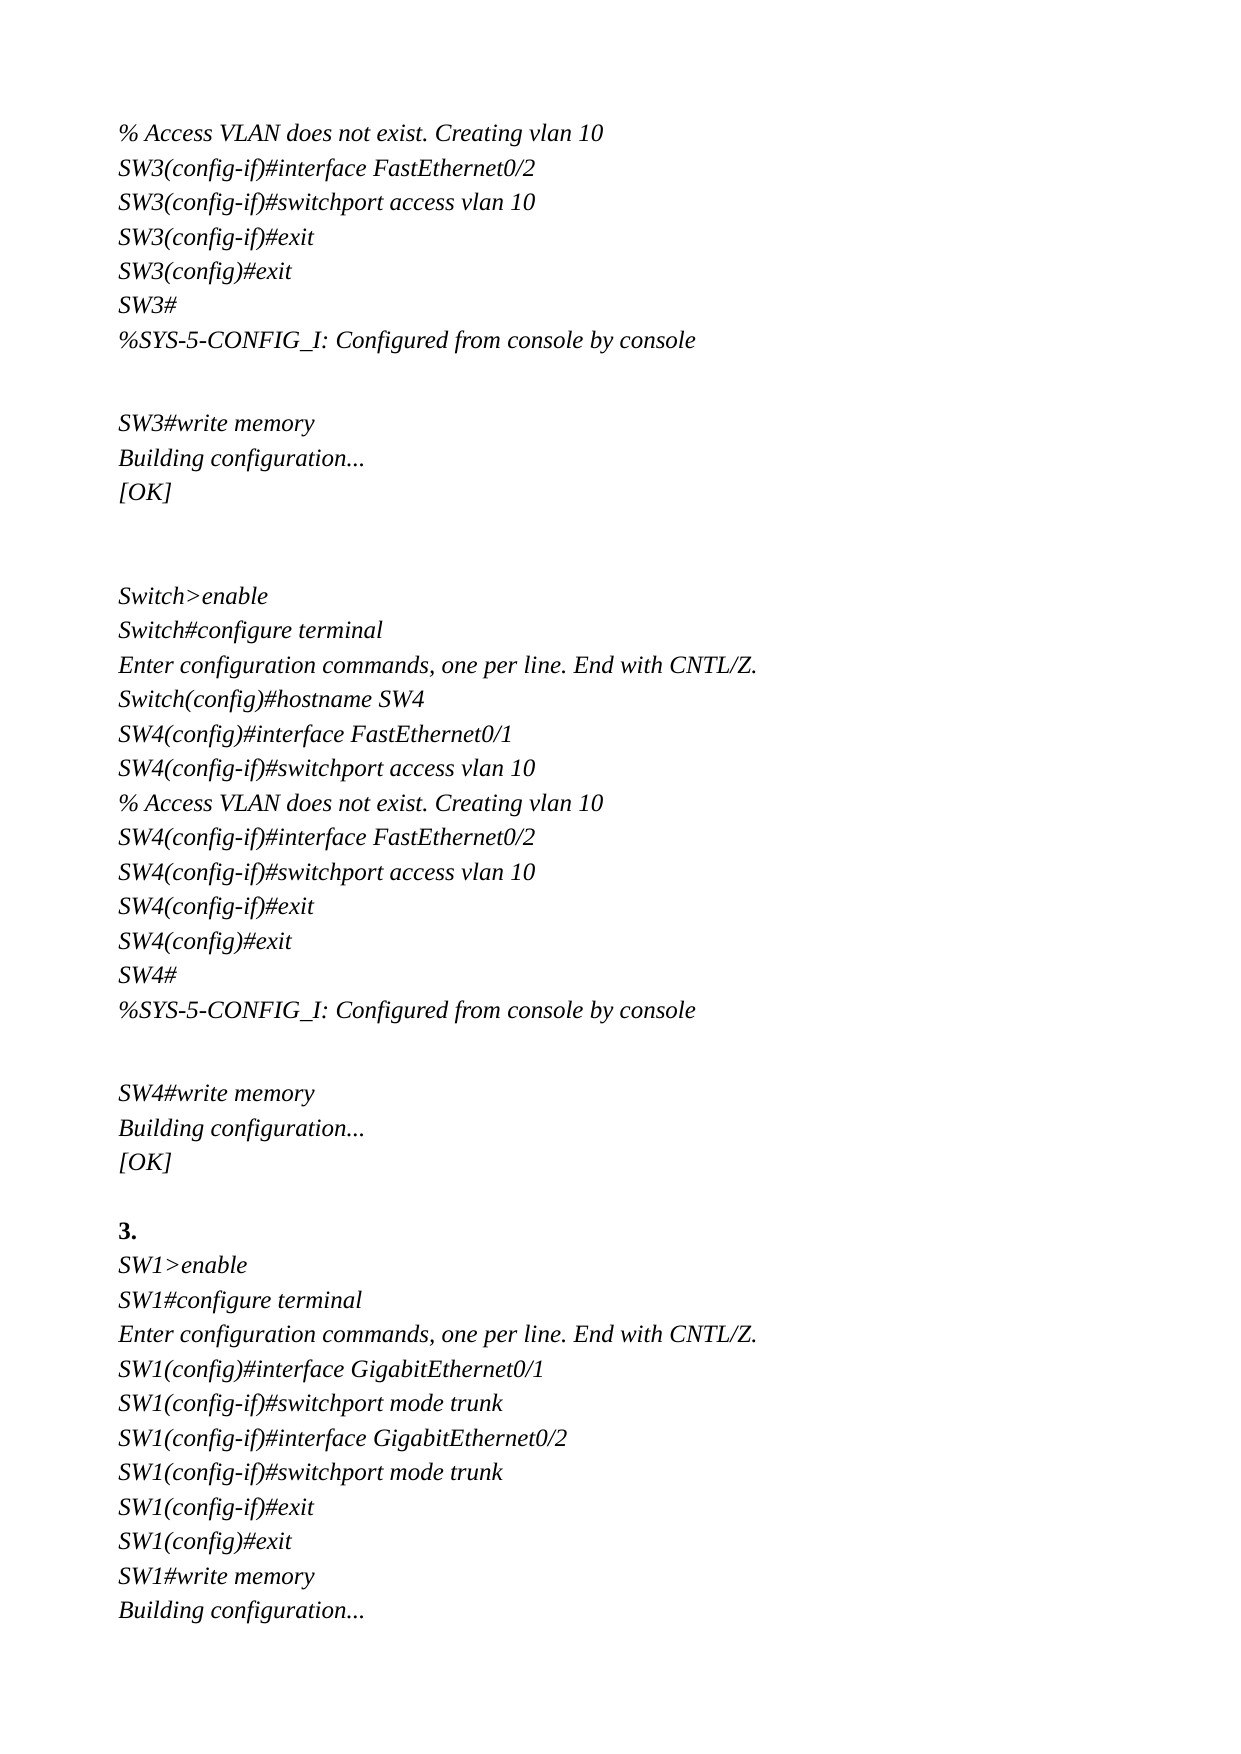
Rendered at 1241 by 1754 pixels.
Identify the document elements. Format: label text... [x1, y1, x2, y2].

text SW1(config-if)#switchport mode trunk [118, 1388, 1122, 1417]
text SW4#write memory [118, 1078, 1122, 1107]
text Enter configuration commands, one per line. End with CNTL/Z. [118, 1319, 1122, 1348]
text SW4(config)#exit [118, 926, 1122, 954]
text Switch>enable [118, 581, 1122, 610]
text SW1#write memory [118, 1561, 1122, 1590]
text SW3(config)#exit [118, 256, 1122, 285]
text SW1(config)#exit [118, 1526, 1122, 1555]
text SW1>enable [118, 1251, 1122, 1279]
text 3. [118, 1216, 1122, 1245]
text SW1(config-if)#exit [118, 1492, 1122, 1521]
text SW4# [118, 960, 1122, 989]
text %SYS-5-CONFIG_I: Configured from console by console [118, 325, 1122, 354]
text SW1(config-if)#switchport mode trunk [118, 1457, 1122, 1486]
text SW1(config-if)#interface GigabitEthernet0/2 [118, 1423, 1122, 1452]
text %SYS-5-CONFIG_I: Configured from console by console [118, 995, 1122, 1023]
text SW3(config-if)#interface FastEthernet0/2 [118, 153, 1122, 181]
text % Access VLAN does not exist. Creating vlan 10 [118, 788, 1122, 817]
text SW4(config)#interface FastEthernet0/1 [118, 719, 1122, 748]
text [OK] [118, 477, 1122, 506]
text SW4(config-if)#switchport access vlan 10 [118, 753, 1122, 782]
text SW4(config-if)#switchport access vlan 10 [118, 857, 1122, 886]
text [OK] [118, 1147, 1122, 1176]
text Building configuration... [118, 1595, 1122, 1624]
text SW1#configure terminal [118, 1285, 1122, 1314]
text SW1(config)#interface GigabitEthernet0/1 [118, 1354, 1122, 1383]
text Switch(config)#hostname SW4 [118, 684, 1122, 713]
text Building configuration... [118, 443, 1122, 472]
text SW4(config-if)#interface FastEthernet0/2 [118, 822, 1122, 851]
text SW3(config-if)#exit [118, 222, 1122, 250]
text Enter configuration commands, one per line. End with CNTL/Z. [118, 650, 1122, 679]
text % Access VLAN does not exist. Creating vlan 10 [118, 118, 1122, 147]
text SW3(config-if)#switchport access vlan 10 [118, 187, 1122, 216]
text SW3# [118, 291, 1122, 319]
text SW4(config-if)#exit [118, 891, 1122, 920]
text Switch#configure terminal [118, 615, 1122, 644]
text SW3#write memory [118, 408, 1122, 437]
text Building configuration... [118, 1113, 1122, 1141]
